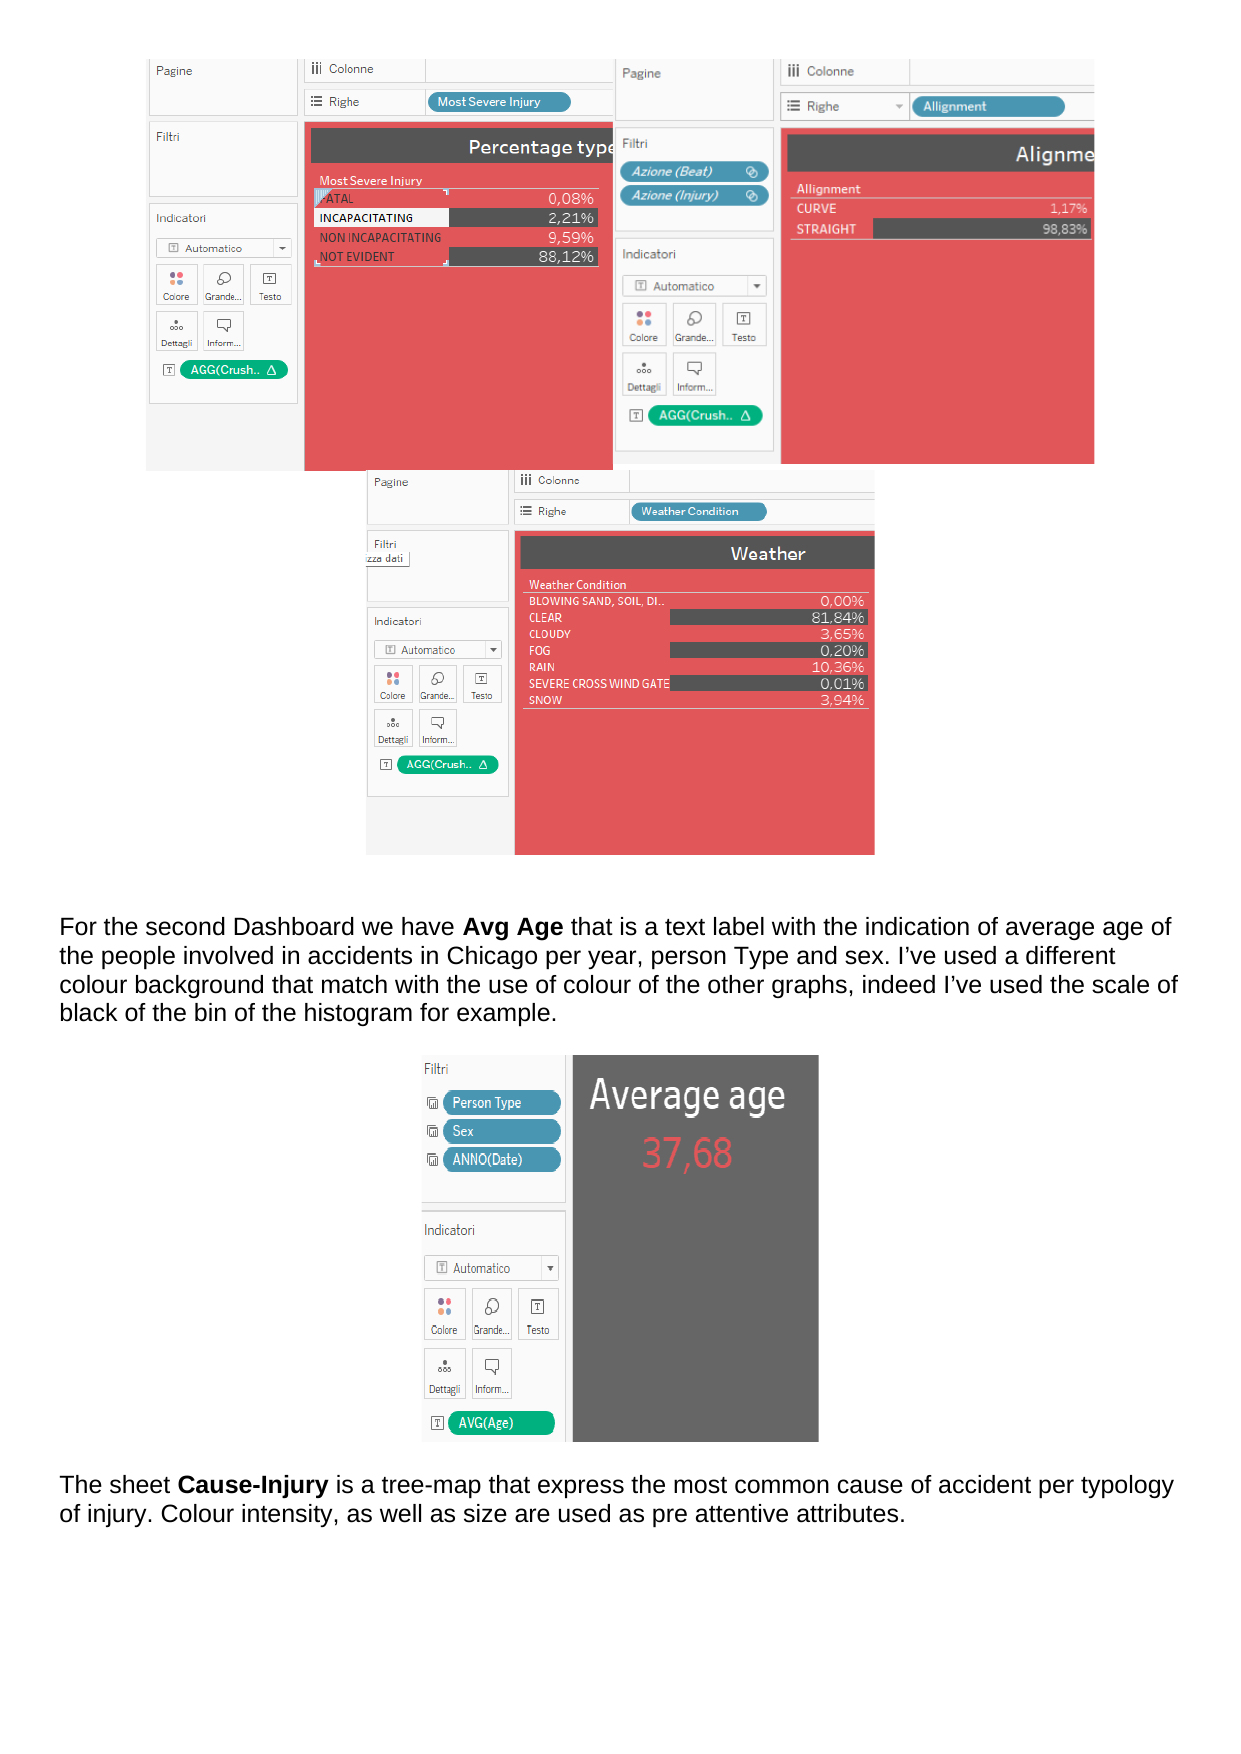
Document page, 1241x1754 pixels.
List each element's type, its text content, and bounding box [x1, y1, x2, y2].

text The sheet Cause-Injury is a tree-map that express the most common cause of accident per typology of injury. Colour intensity, as well as size are used as pre attentive attributes. [59, 1471, 1181, 1528]
text For the second Dashboard we have Avg Age that is a text label with the indication of average age of the people involved in accidents in Chicago per year, person Type and sex. I’ve used a different colour background that match with the use of colour of the other graphs, indeed I’ve used the scale of black of the bin of the histogram for example. [59, 912, 1181, 1027]
